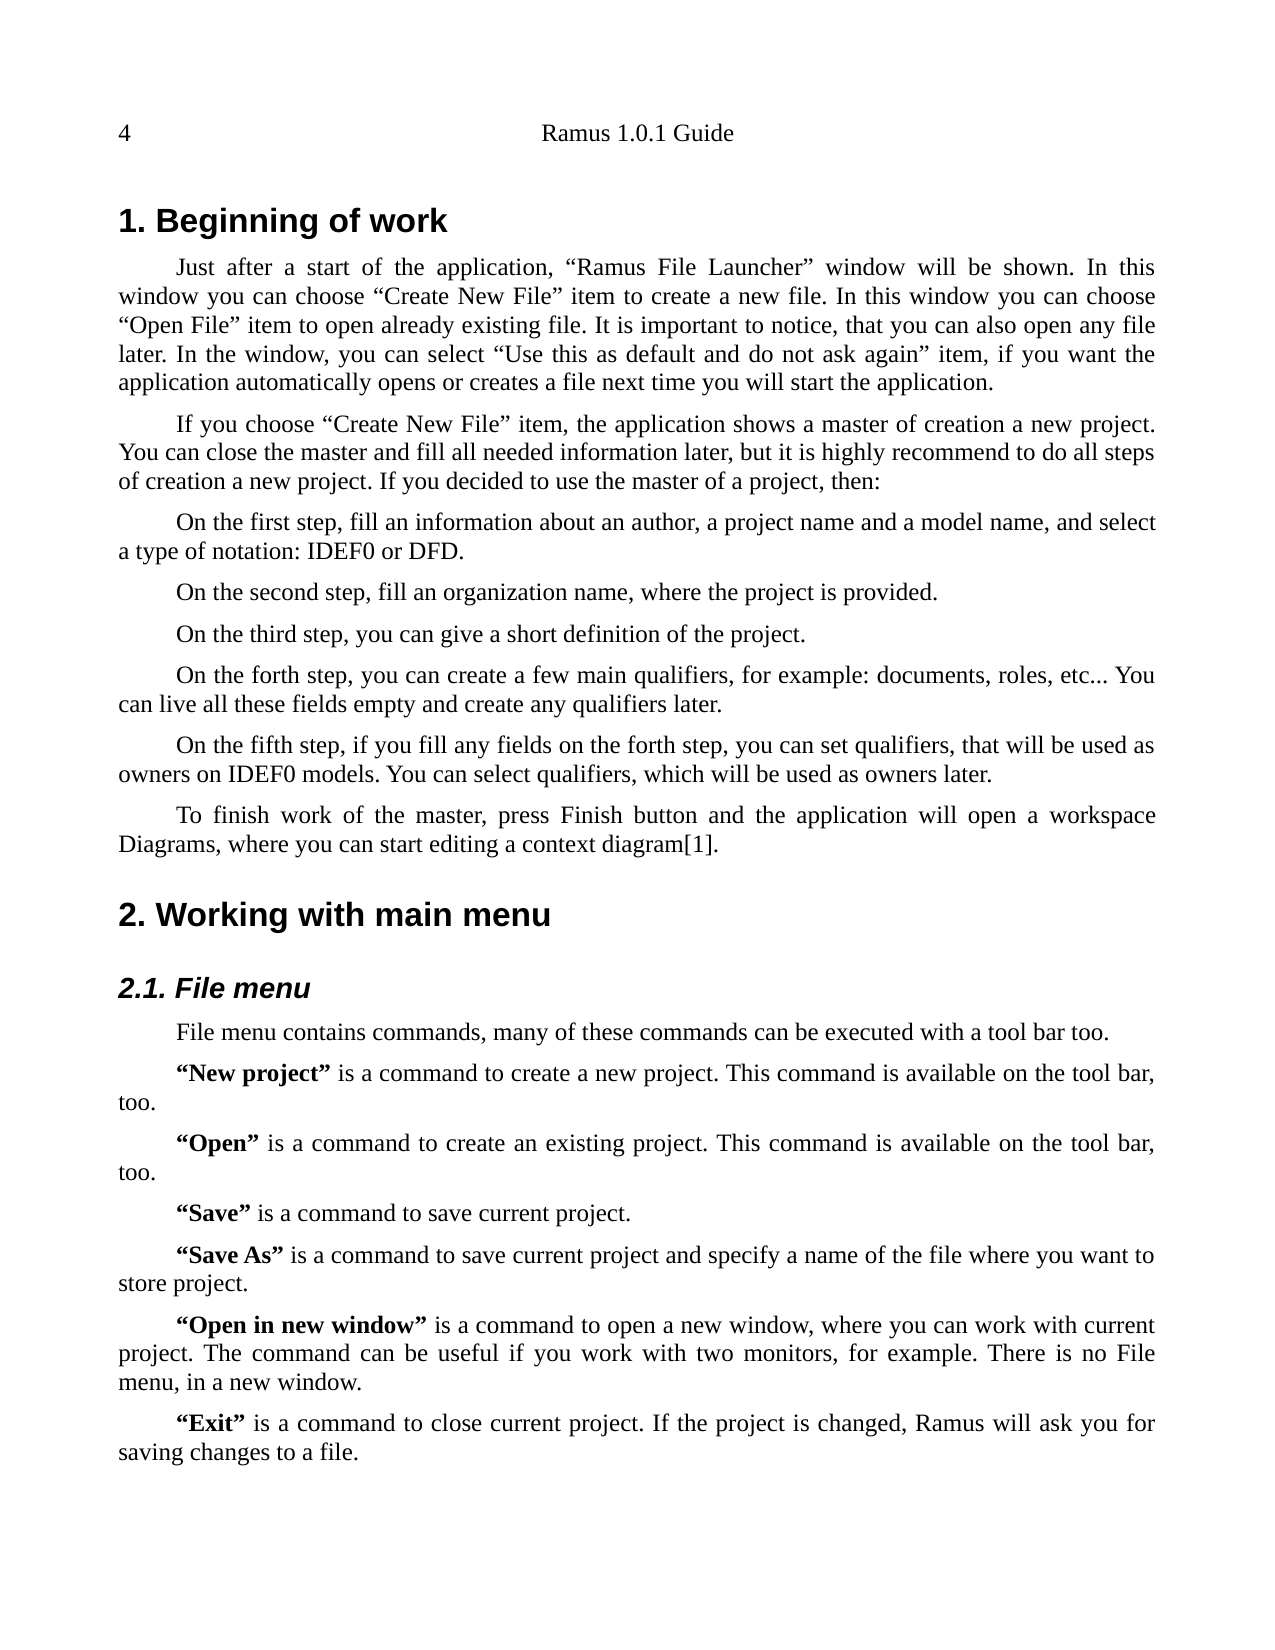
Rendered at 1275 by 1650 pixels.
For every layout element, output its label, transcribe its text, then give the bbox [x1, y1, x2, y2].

text “Open in new window” is a command to open a new window, where you can work with current project. The command can be useful if you work with two monitors, for example. There is no File menu, in a new window. [118, 1310, 1157, 1396]
subtitle 2. Working with main menu [118, 895, 1157, 934]
text To finish work of the master, press Finish button and the application will open a workspace Diagrams, where you can start editing a context diagram[1]. [118, 800, 1157, 857]
text On the first step, fill an information about an author, a project name and a model name, and select a type of notation: IDEF0 or DFD. [118, 507, 1157, 565]
text “Exit” is a command to close current project. If the project is changed, Ramus will ask you for saving changes to a file. [118, 1408, 1157, 1466]
text On the fifth step, if you fill any fields on the forth step, you can set qualifiers, that will be used as owners on IDEF0 models. You can select qualifiers, which will be used as owners later. [118, 730, 1157, 787]
subtitle 1. Beginning of work [118, 201, 1157, 240]
text File menu contains commands, many of these commands can be executed with a tool bar too. [118, 1017, 1157, 1046]
text “Open” is a command to create an existing project. This command is available on the tool bar, too. [118, 1128, 1157, 1186]
text On the forth step, you can create a few main qualifiers, for example: documents, roles, etc... You can live all these fields empty and create any qualifiers later. [118, 660, 1157, 717]
text Just after a start of the application, “Ramus File Launcher” window will be shown. In this window you can choose “Create New File” item to create a new file. In this window you can choose “Open File” item to open already existing file. It is important to notice, that you can also open any file later. In the window, you can select “Use this as default and do not ask again” item, if you want the application automatically opens or creates a file next time you will start the application. [118, 252, 1157, 396]
subtitle 2.1. File menu [118, 971, 1157, 1005]
text If you choose “Create New File” item, the application shows a master of creation a new project. You can close the master and fill all needed information later, but it is highly recommend to do all steps of creation a new project. If you decided to use the master of a project, then: [118, 409, 1157, 495]
text “New project” is a command to create a new project. This command is available on the tool bar, too. [118, 1058, 1157, 1116]
text On the second step, fill an organization name, where the project is provided. [118, 577, 1157, 606]
text “Save” is a command to save current project. [118, 1198, 1157, 1227]
text “Save As” is a command to save current project and specify a name of the file where you want to store project. [118, 1240, 1157, 1297]
text On the third step, you can give a short definition of the project. [118, 619, 1157, 647]
